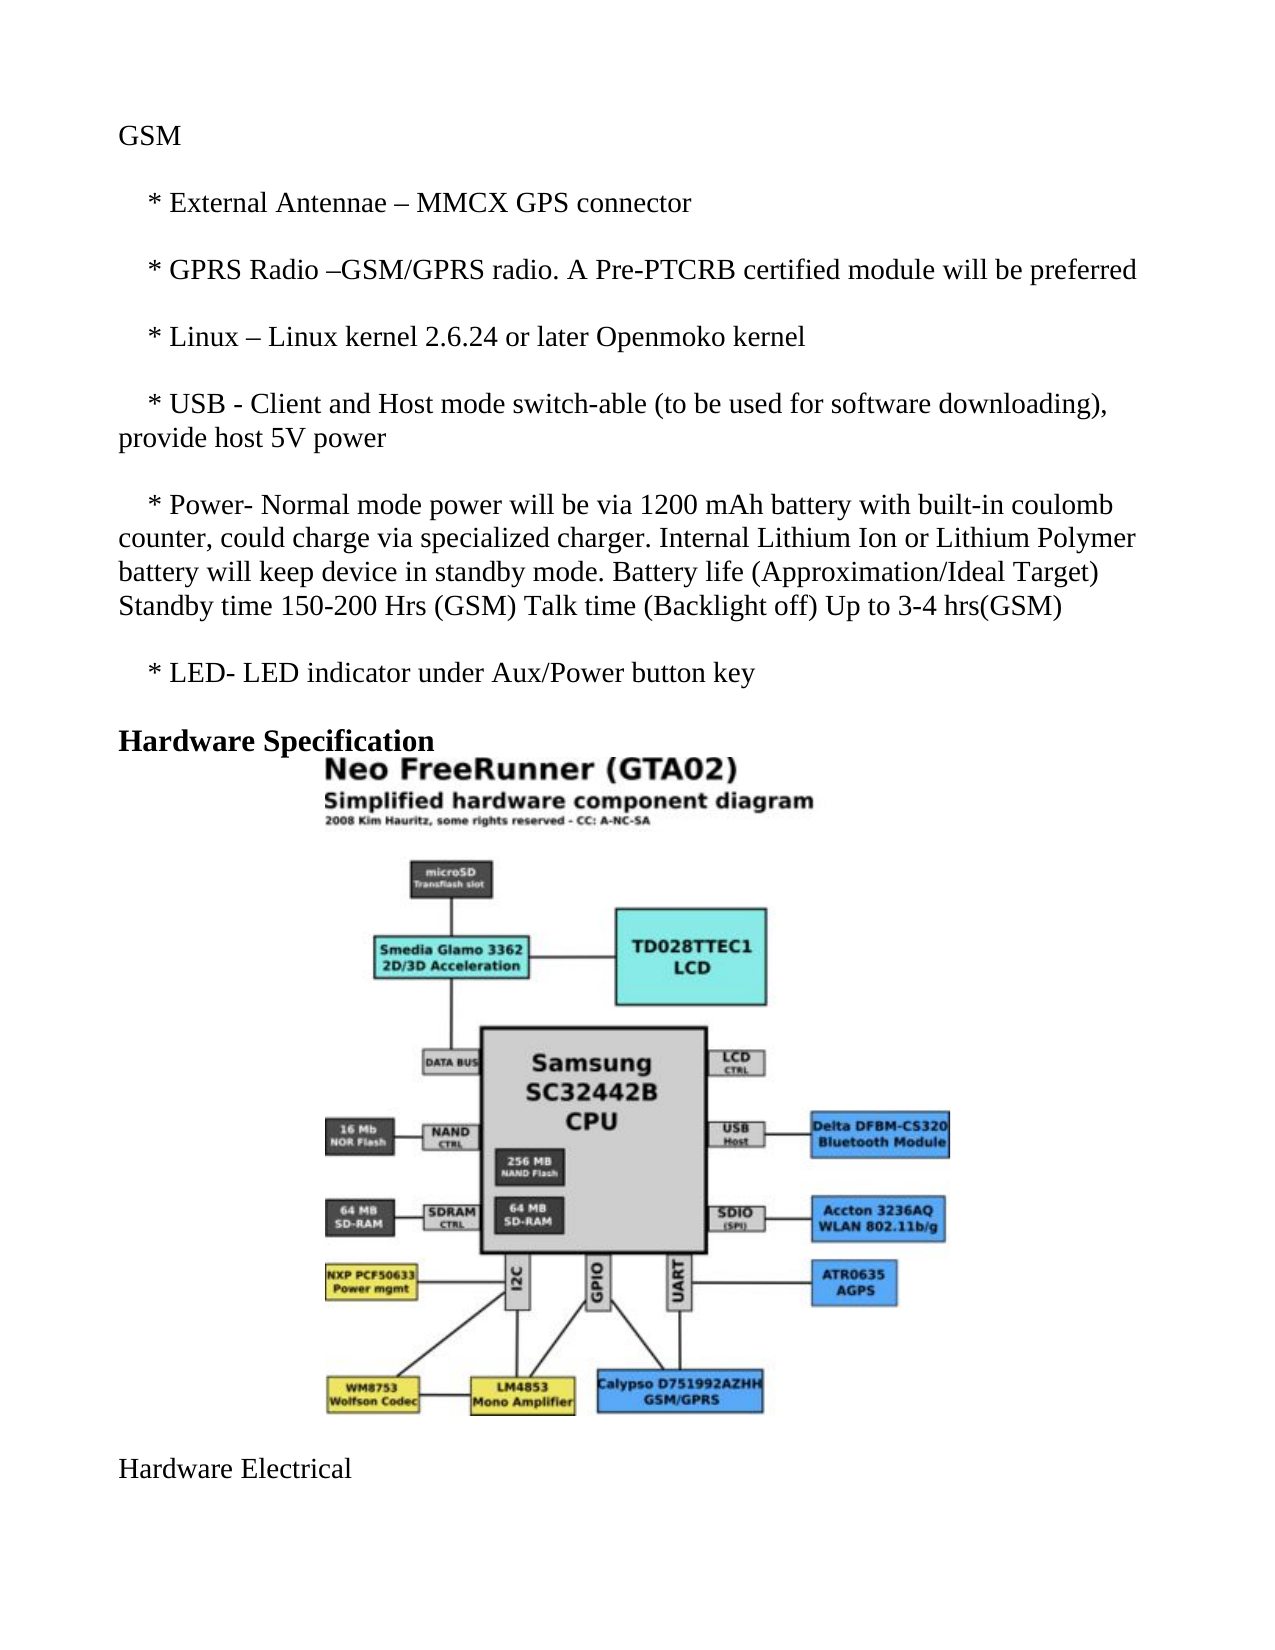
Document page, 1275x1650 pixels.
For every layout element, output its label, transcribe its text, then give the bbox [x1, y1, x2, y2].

text * External Antennae – MMCX GPS connector [118, 185, 1157, 219]
text Hardware Electrical [118, 1452, 1157, 1485]
text * Linux – Linux kernel 2.6.24 or later Openmoko kernel [118, 319, 1157, 353]
text Hardware Specification [118, 722, 1157, 758]
text * USB - Client and Host mode switch-able (to be used for software downloading), provide host 5V power [118, 386, 1157, 453]
text GSM [118, 118, 1157, 152]
text * LED- LED indicator under Aux/Power button key [118, 655, 1157, 688]
text * GPRS Radio –GSM/GPRS radio. A Pre-PTCRB certified module will be preferred [118, 252, 1157, 286]
text * Power- Normal mode power will be via 1200 mAh battery with built-in coulomb counter, could charge via specialized charger. Internal Lithium Ion or Lithium Polymer battery will keep device in standby mode. Battery life (Approximation/Ideal Target) Standby time 150-200 Hrs (GSM) Talk time (Backlight off) Up to 3-4 hrs(GSM) [118, 487, 1157, 621]
picture [325, 757, 951, 1416]
